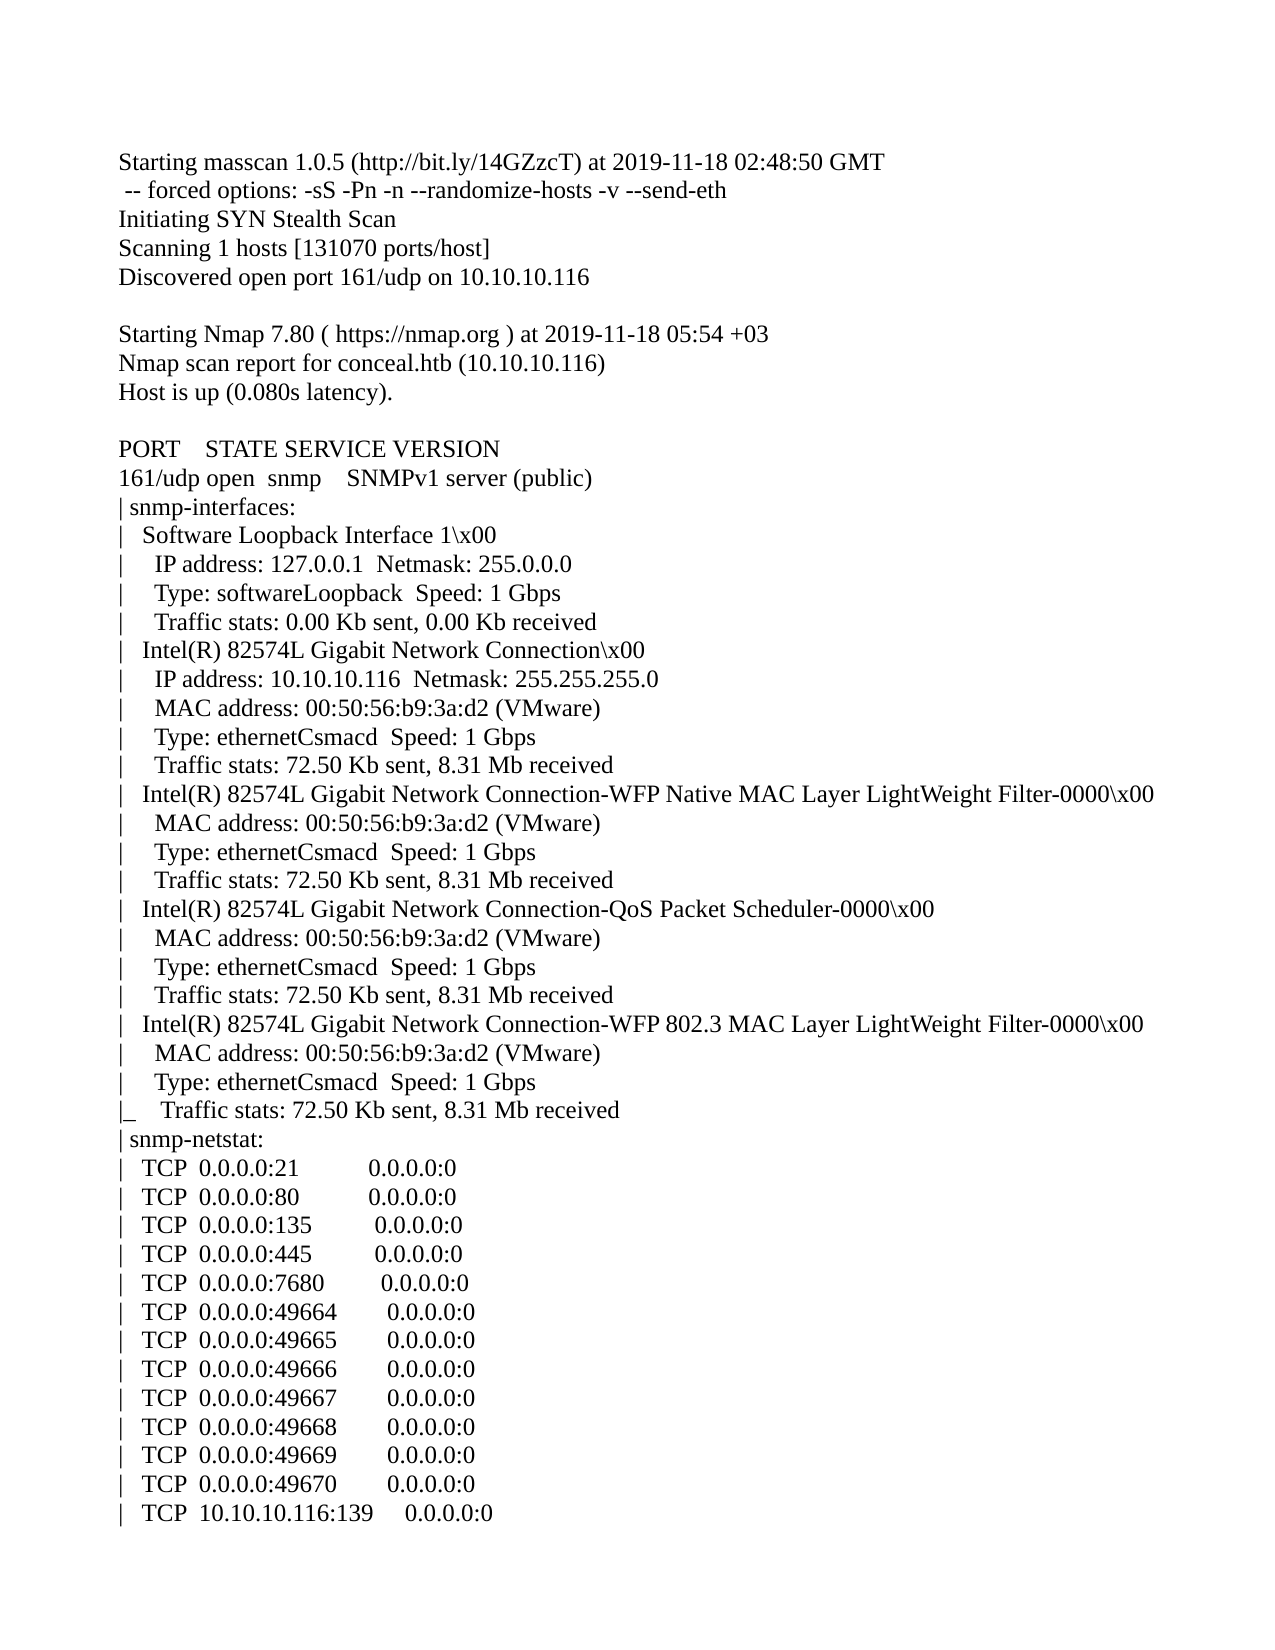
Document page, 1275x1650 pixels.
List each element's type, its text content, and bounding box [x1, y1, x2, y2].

text | snmp-netstat: [118, 1124, 1157, 1153]
text Initiating SYN Stealth Scan [118, 204, 1157, 233]
text | MAC address: 00:50:56:b9:3a:d2 (VMware) [118, 808, 1157, 837]
text | Type: softwareLoopback Speed: 1 Gbps [118, 578, 1157, 607]
text | TCP 0.0.0.0:135 0.0.0.0:0 [118, 1211, 1157, 1239]
text | Traffic stats: 0.00 Kb sent, 0.00 Kb received [118, 607, 1157, 636]
text | IP address: 127.0.0.1 Netmask: 255.0.0.0 [118, 549, 1157, 578]
text | MAC address: 00:50:56:b9:3a:d2 (VMware) [118, 693, 1157, 722]
text | TCP 0.0.0.0:49666 0.0.0.0:0 [118, 1354, 1157, 1383]
text | TCP 0.0.0.0:80 0.0.0.0:0 [118, 1182, 1157, 1211]
text Host is up (0.080s latency). [118, 377, 1157, 406]
text | Type: ethernetCsmacd Speed: 1 Gbps [118, 952, 1157, 981]
text | TCP 0.0.0.0:445 0.0.0.0:0 [118, 1239, 1157, 1268]
text | Type: ethernetCsmacd Speed: 1 Gbps [118, 837, 1157, 866]
text | Type: ethernetCsmacd Speed: 1 Gbps [118, 722, 1157, 751]
text | Traffic stats: 72.50 Kb sent, 8.31 Mb received [118, 866, 1157, 894]
text 161/udp open snmp SNMPv1 server (public) [118, 463, 1157, 492]
text -- forced options: -sS -Pn -n --randomize-hosts -v --send-eth [118, 176, 1157, 204]
text | TCP 0.0.0.0:21 0.0.0.0:0 [118, 1153, 1157, 1182]
text | MAC address: 00:50:56:b9:3a:d2 (VMware) [118, 923, 1157, 952]
text Starting masscan 1.0.5 (http://bit.ly/14GZzcT) at 2019-11-18 02:48:50 GMT [118, 147, 1157, 176]
text | TCP 0.0.0.0:49669 0.0.0.0:0 [118, 1441, 1157, 1469]
text | TCP 0.0.0.0:49664 0.0.0.0:0 [118, 1297, 1157, 1326]
text |_ Traffic stats: 72.50 Kb sent, 8.31 Mb received [118, 1096, 1157, 1124]
text | TCP 10.10.10.116:139 0.0.0.0:0 [118, 1498, 1157, 1527]
text | Software Loopback Interface 1\x00 [118, 521, 1157, 549]
text | Intel(R) 82574L Gigabit Network Connection-WFP 802.3 MAC Layer LightWeight Filter-0000\x00 [118, 1009, 1157, 1038]
text | Type: ethernetCsmacd Speed: 1 Gbps [118, 1067, 1157, 1096]
text | MAC address: 00:50:56:b9:3a:d2 (VMware) [118, 1038, 1157, 1067]
text Starting Nmap 7.80 ( https://nmap.org ) at 2019-11-18 05:54 +03 [118, 319, 1157, 348]
text | Intel(R) 82574L Gigabit Network Connection-WFP Native MAC Layer LightWeight Filter-0000\x00 [118, 779, 1157, 808]
text | Traffic stats: 72.50 Kb sent, 8.31 Mb received [118, 981, 1157, 1009]
text Discovered open port 161/udp on 10.10.10.116 [118, 262, 1157, 291]
text | Intel(R) 82574L Gigabit Network Connection\x00 [118, 636, 1157, 664]
text Scanning 1 hosts [131070 ports/host] [118, 233, 1157, 262]
text PORT STATE SERVICE VERSION [118, 434, 1157, 463]
text | IP address: 10.10.10.116 Netmask: 255.255.255.0 [118, 664, 1157, 693]
text Nmap scan report for conceal.htb (10.10.10.116) [118, 348, 1157, 377]
text | TCP 0.0.0.0:49667 0.0.0.0:0 [118, 1383, 1157, 1412]
text | TCP 0.0.0.0:7680 0.0.0.0:0 [118, 1268, 1157, 1297]
text | TCP 0.0.0.0:49668 0.0.0.0:0 [118, 1412, 1157, 1441]
text | Traffic stats: 72.50 Kb sent, 8.31 Mb received [118, 751, 1157, 779]
text | snmp-interfaces: [118, 492, 1157, 521]
text | TCP 0.0.0.0:49670 0.0.0.0:0 [118, 1469, 1157, 1498]
text | Intel(R) 82574L Gigabit Network Connection-QoS Packet Scheduler-0000\x00 [118, 894, 1157, 923]
text | TCP 0.0.0.0:49665 0.0.0.0:0 [118, 1326, 1157, 1354]
